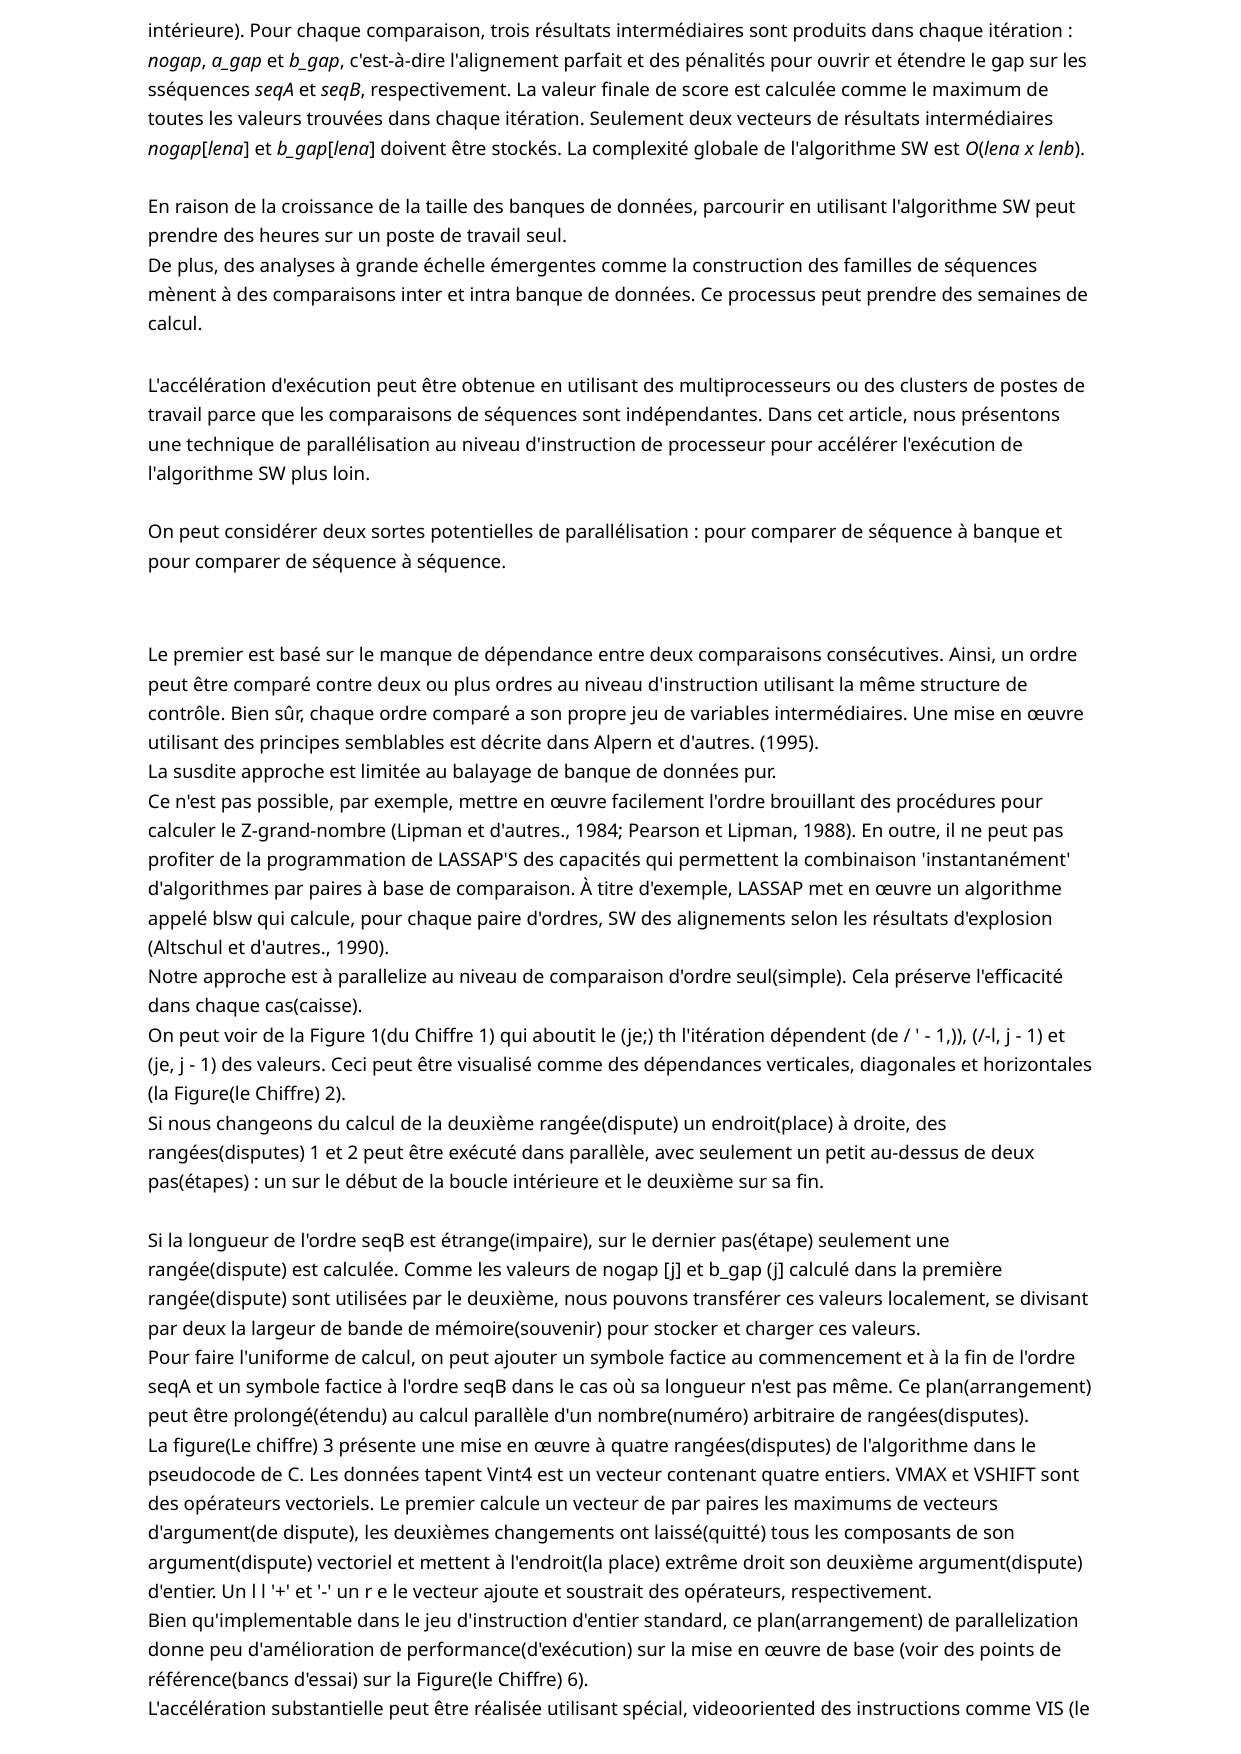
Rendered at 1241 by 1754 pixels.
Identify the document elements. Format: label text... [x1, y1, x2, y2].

text On peut considérer deux sortes potentielles de parallélisation : pour comparer de séquence à banque et pour comparer de séquence à séquence. [148, 519, 1092, 573]
text L'accélération d'exécution peut être obtenue en utilisant des multiprocesseurs ou des clusters de postes de travail parce que les comparaisons de séquences sont indépendantes. Dans cet article, nous présentons une technique de parallélisation au niveau d'instruction de processeur pour accélérer l'exécution de l'algorithme SW plus loin. [148, 372, 1092, 486]
text intérieure). Pour chaque comparaison, trois résultats intermédiaires sont produits dans chaque itération : nogap, a_gap et b_gap, c'est-à-dire l'alignement parfait et des pénalités pour ouvrir et étendre le gap sur les sséquences seqA et seqB, respectivement. La valeur finale de score est calculée comme le maximum de toutes les valeurs trouvées dans chaque itération. Seulement deux vecteurs de résultats intermédiaires nogap[lena] et b_gap[lena] doivent être stockés. La complexité globale de l'algorithme SW est O(lena x lenb). [148, 18, 1092, 160]
text Si la longueur de l'ordre seqB est étrange(impaire), sur le dernier pas(étape) seulement une rangée(dispute) est calculée. Comme les valeurs de nogap [j] et b_gap (j] calculé dans la première rangée(dispute) sont utilisées par le deuxième, nous pouvons transférer ces valeurs localement, se divisant par deux la largeur de bande de mémoire(souvenir) pour stocker et charger ces valeurs. Pour faire l'uniforme de calcul, on peut ajouter un symbole factice au commencement et à la fin de l'ordre seqA et un symbole factice à l'ordre seqB dans le cas où sa longueur n'est pas même. Ce plan(arrangement) peut être prolongé(étendu) au calcul parallèle d'un nombre(numéro) arbitraire de rangées(disputes). La figure(Le chiffre) 3 présente une mise en œuvre à quatre rangées(disputes) de l'algorithme dans le pseudocode de C. Les données tapent Vint4 est un vecteur contenant quatre entiers. VMAX et VSHIFT sont des opérateurs vectoriels. Le premier calcule un vecteur de par paires les maximums de vecteurs d'argument(de dispute), les deuxièmes changements ont laissé(quitté) tous les composants de son argument(dispute) vectoriel et mettent à l'endroit(la place) extrême droit son deuxième argument(dispute) d'entier. Un l l '+' et '-' un r e le vecteur ajoute et soustrait des opérateurs, respectivement. Bien qu'implementable dans le jeu d'instruction d'entier standard, ce plan(arrangement) de parallelization donne peu d'amélioration de performance(d'exécution) sur la mise en œuvre de base (voir des points de référence(bancs d'essai) sur la Figure(le Chiffre) 6). L'accélération substantielle peut être réalisée utilisant spécial, videooriented des instructions comme VIS (le [148, 1227, 1092, 1721]
text Le premier est basé sur le manque de dépendance entre deux comparaisons consécutives. Ainsi, un ordre peut être comparé contre deux ou plus ordres au niveau d'instruction utilisant la même structure de contrôle. Bien sûr, chaque ordre comparé a son propre jeu de variables intermédiaires. Une mise en œuvre utilisant des principes semblables est décrite dans Alpern et d'autres. (1995). La susdite approche est limitée au balayage de banque de données pur. Ce n'est pas possible, par exemple, mettre en œuvre facilement l'ordre brouillant des procédures pour calculer le Z-grand-nombre (Lipman et d'autres., 1984; Pearson et Lipman, 1988). En outre, il ne peut pas profiter de la programmation de LASSAP'S des capacités qui permettent la combinaison 'instantanément' d'algorithmes par paires à base de comparaison. À titre d'exemple, LASSAP met en œuvre un algorithme appelé blsw qui calcule, pour chaque paire d'ordres, SW des alignements selon les résultats d'explosion (Altschul et d'autres., 1990). Notre approche est à parallelize au niveau de comparaison d'ordre seul(simple). Cela préserve l'efficacité dans chaque cas(caisse). On peut voir de la Figure 1(du Chiffre 1) qui aboutit le (je;) th l'itération dépendent (de / ' - 1,)), (/-l, j - 1) et (je, j - 1) des valeurs. Ceci peut être visualisé comme des dépendances verticales, diagonales et horizontales (la Figure(le Chiffre) 2). Si nous changeons du calcul de la deuxième rangée(dispute) un endroit(place) à droite, des rangées(disputes) 1 et 2 peut être exécuté dans parallèle, avec seulement un petit au-dessus de deux pas(étapes) : un sur le début de la boucle intérieure et le deuxième sur sa fin. [148, 642, 1092, 1194]
text En raison de la croissance de la taille des banques de données, parcourir en utilisant l'algorithme SW peut prendre des heures sur un poste de travail seul. De plus, des analyses à grande échelle émergentes comme la construction des familles de séquences mènent à des comparaisons inter et intra banque de données. Ce processus peut prendre des semaines de calcul. [148, 164, 1092, 368]
